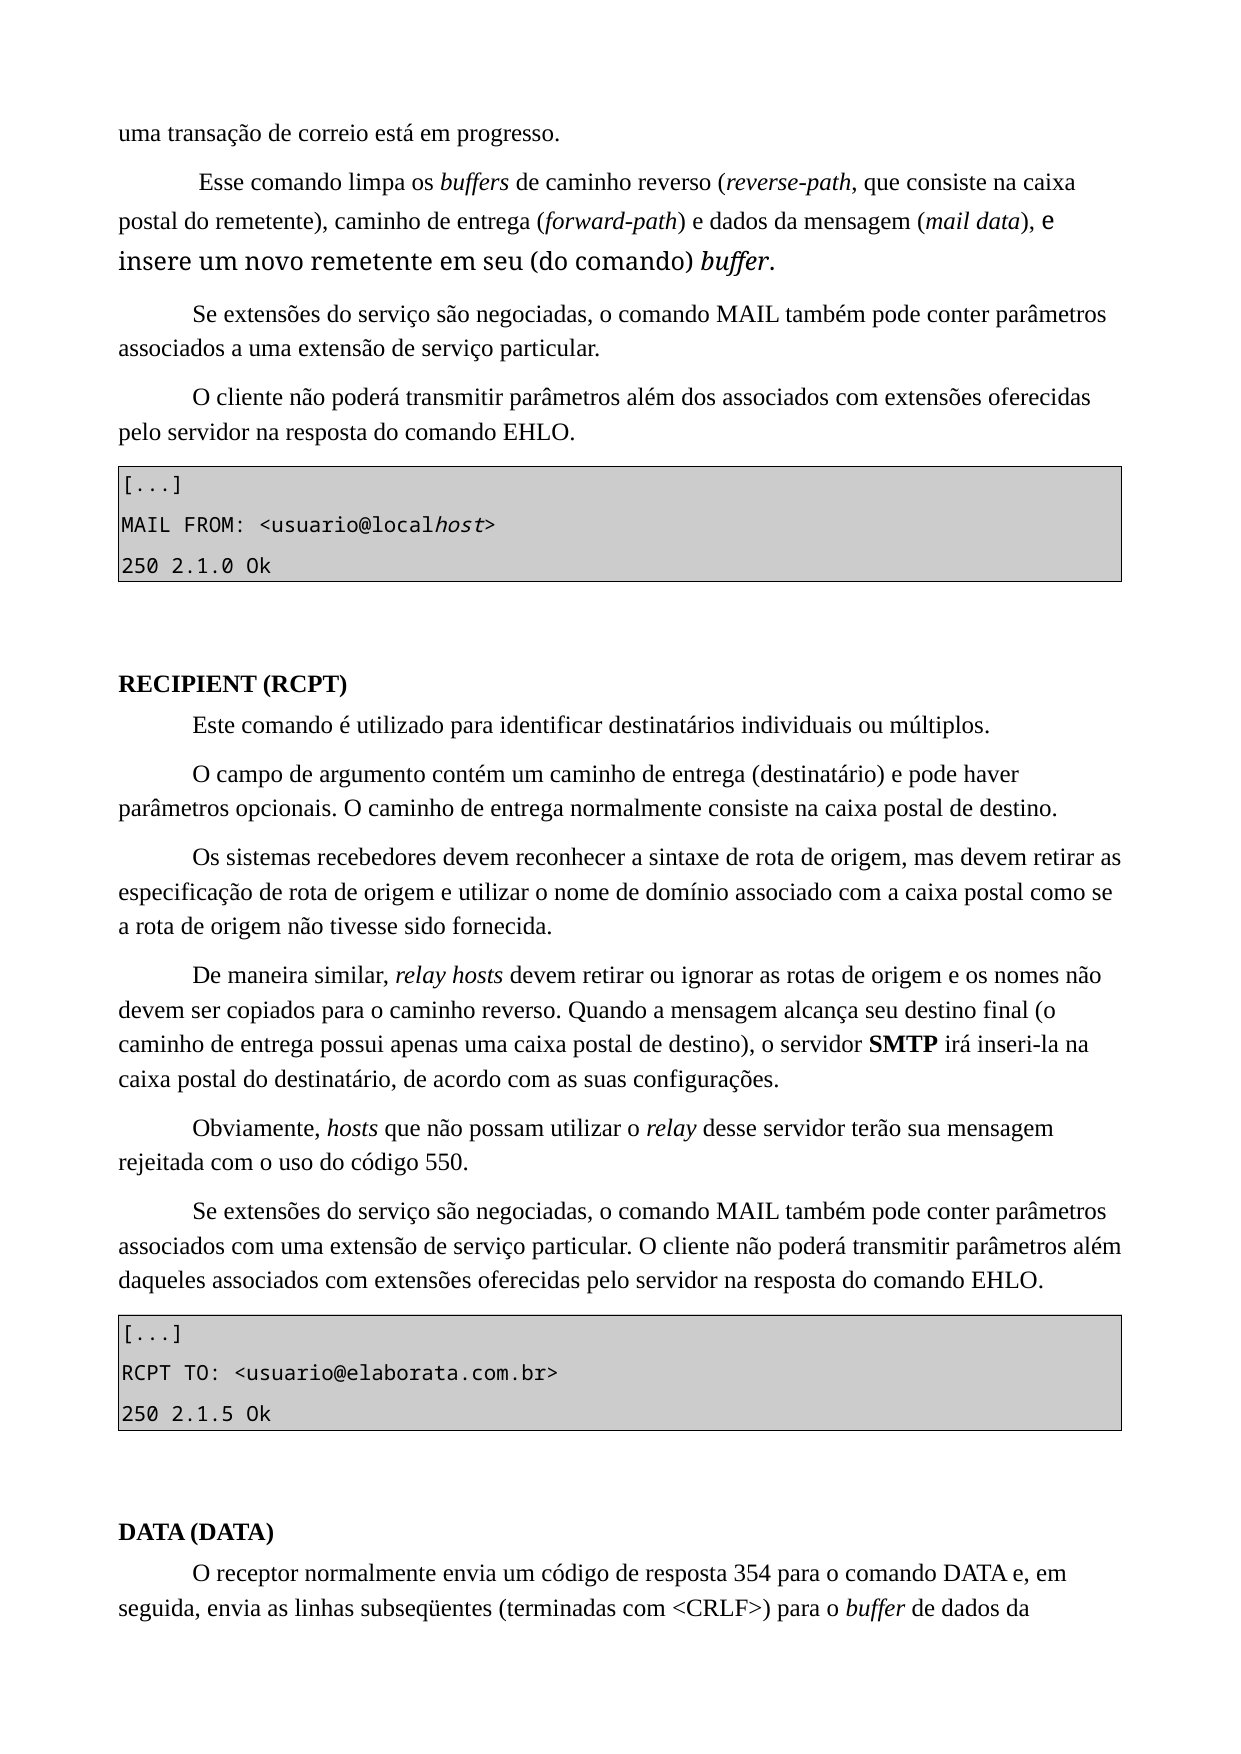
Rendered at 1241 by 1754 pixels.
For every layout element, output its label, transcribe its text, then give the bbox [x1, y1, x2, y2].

text [...] [119, 1316, 1121, 1346]
text O cliente não poderá transmitir parâmetros além dos associados com extensões oferecidas pelo servidor na resposta do comando EHLO. [118, 382, 1122, 446]
text Se extensões do serviço são negociadas, o comando MAIL também pode conter parâmetros associados a uma extensão de serviço particular. [118, 299, 1122, 362]
subtitle DATA (DATA) [118, 1517, 1122, 1546]
text Este comando é utilizado para identificar destinatários individuais ou múltiplos. [118, 710, 1122, 738]
subtitle RECIPIENT (RCPT) [118, 669, 1122, 697]
text Os sistemas recebedores devem reconhecer a sintaxe de rota de origem, mas devem retirar as especificação de rota de origem e utilizar o nome de domínio associado com a caixa postal como se a rota de origem não tivesse sido fornecida. [118, 842, 1122, 940]
text uma transação de correio está em progresso. [118, 118, 1122, 147]
text Esse comando limpa os buffers de caminho reverso (reverse-path, que consiste na caixa postal do remetente), caminho de entrega (forward-path) e dados da mensagem (mail data), e insere um novo remetente em seu (do comando) buffer. [118, 167, 1122, 278]
text O receptor normalmente envia um código de resposta 354 para o comando DATA e, em seguida, envia as linhas subseqüentes (terminadas com <CRLF>) para o buffer de dados da [118, 1558, 1122, 1621]
text RCPT TO: <usuario@elaborata.com.br> [119, 1355, 1121, 1387]
text 250 2.1.0 Ok [119, 548, 1121, 581]
text MAIL FROM: <usuario@localhost> [119, 507, 1121, 538]
text Obviamente, hosts que não possam utilizar o relay desse servidor terão sua mensagem rejeitada com o uso do código 550. [118, 1113, 1122, 1176]
text [...] [119, 467, 1121, 498]
text O campo de argumento contém um caminho de entrega (destinatário) e pode haver parâmetros opcionais. O caminho de entrega normalmente consiste na caixa postal de destino. [118, 759, 1122, 822]
text Se extensões do serviço são negociadas, o comando MAIL também pode conter parâmetros associados com uma extensão de serviço particular. O cliente não poderá transmitir parâmetros além daqueles associados com extensões oferecidas pelo servidor na resposta do comando EHLO. [118, 1196, 1122, 1294]
text 250 2.1.5 Ok [119, 1396, 1121, 1430]
text De maneira similar, relay hosts devem retirar ou ignorar as rotas de origem e os nomes não devem ser copiados para o caminho reverso. Quando a mensagem alcança seu destino final (o caminho de entrega possui apenas uma caixa postal de destino), o servidor SMTP irá inseri-la na caixa postal do destinatário, de acordo com as suas configurações. [118, 960, 1122, 1093]
